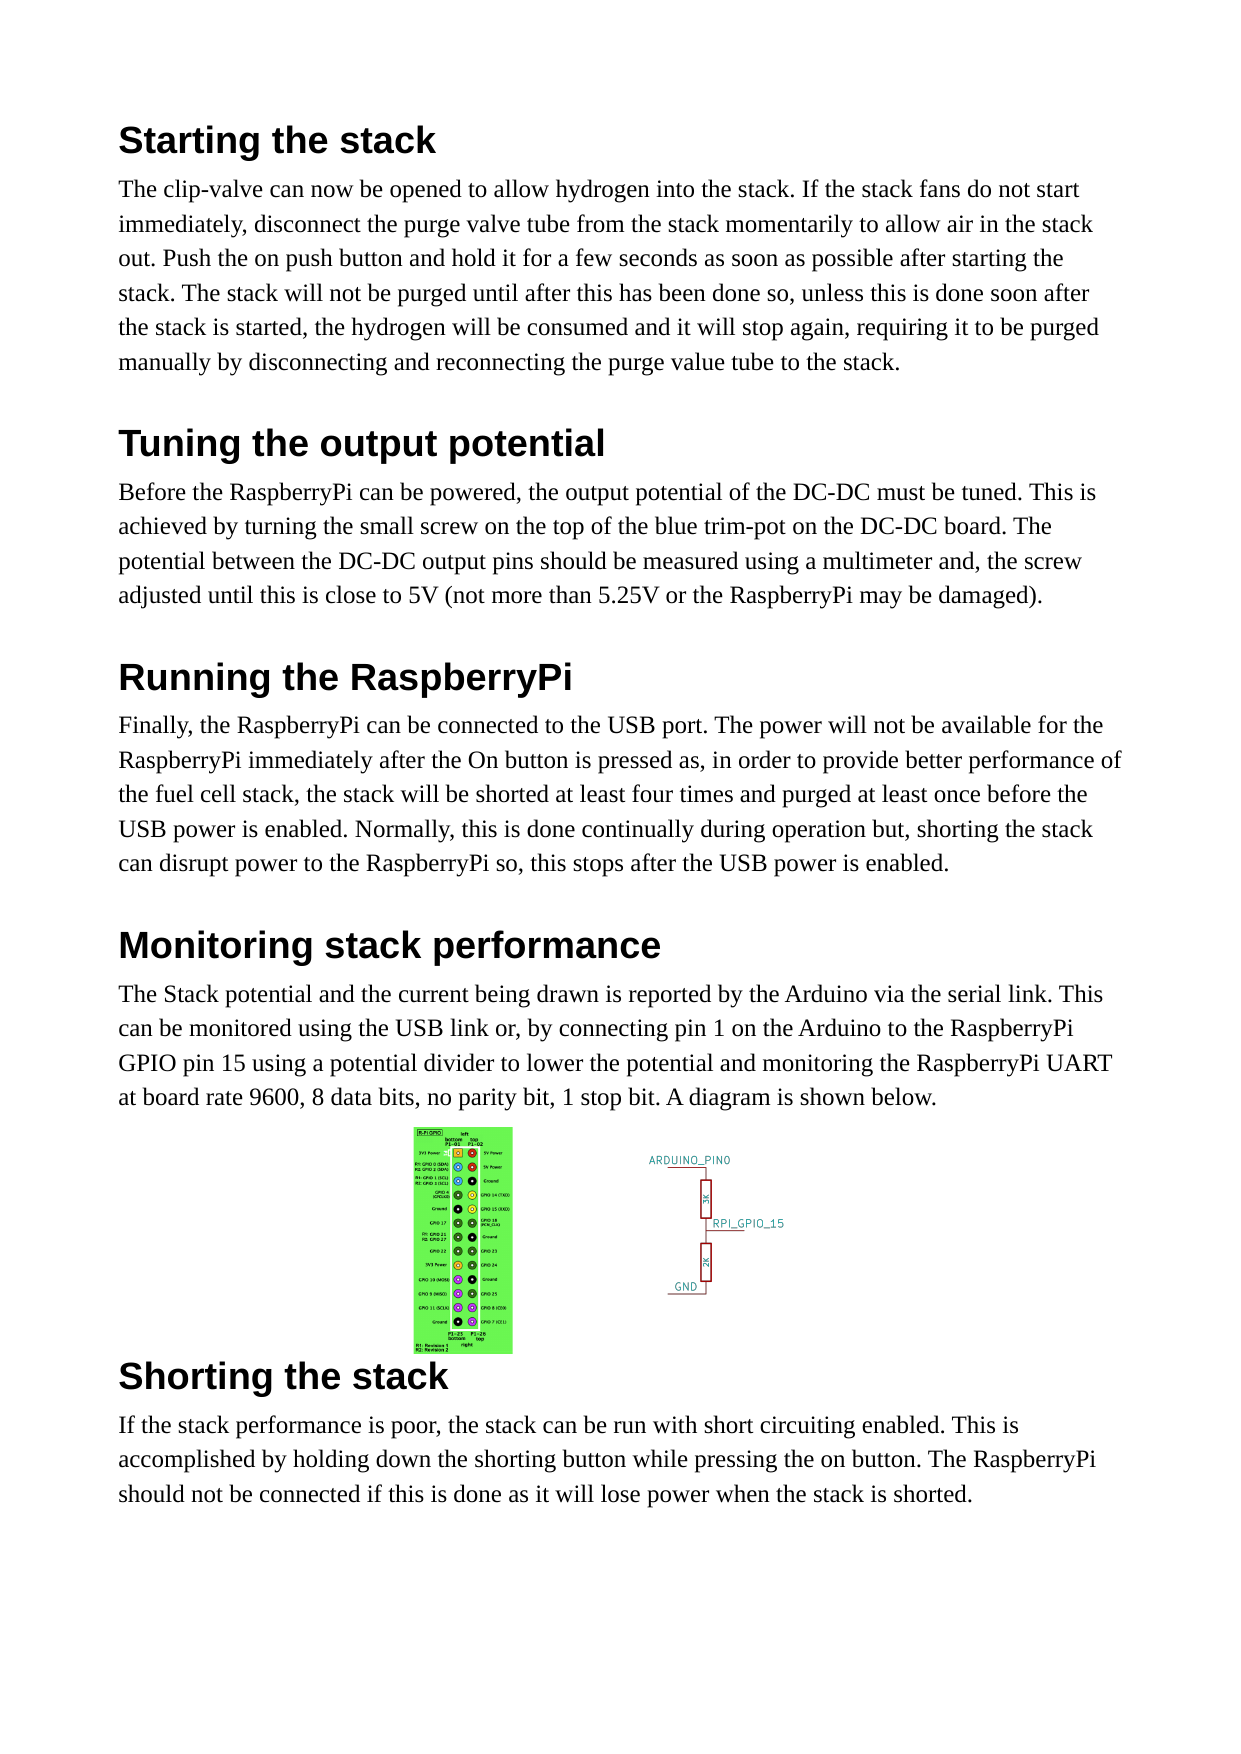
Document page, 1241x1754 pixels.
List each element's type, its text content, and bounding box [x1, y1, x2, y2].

text Before the RaspberryPi can be powered, the output potential of the DC-DC must be tuned. This is achieved by turning the small screw on the top of the blue trim-pot on the DC-DC board. The potential between the DC-DC output pins should be measured using a multimeter and, the screw adjusted until this is close to 5V (not more than 5.25V or the RaspberryPi may be damaged). [118, 477, 1122, 609]
text The Stack potential and the current being drawn is reported by the Arduino via the serial link. This can be monitored using the USB link or, by connecting pin 1 on the Arduino to the RaspberryPi GPIO pin 15 using a potential divider to lower the potential and monitoring the RaspberryPi UART at board rate 9600, 8 data bits, no parity bit, 1 stop bit. A diagram is shown below. [118, 979, 1122, 1111]
subtitle Starting the stack [118, 118, 1122, 162]
subtitle Monitoring stack performance [118, 922, 1122, 966]
text Finally, the RaspberryPi can be connected to the USB port. The power will not be available for the RaspberryPi immediately after the On button is pressed as, in order to provide better performance of the fuel cell stack, the stack will be shorted at least four times and purged at least once before the USB power is enabled. Normally, this is done continually during operation but, shorting the stack can disrupt power to the RaspberryPi so, this stops after the USB power is enabled. [118, 711, 1122, 877]
subtitle Tuning the output potential [118, 421, 1122, 464]
picture [413, 1127, 513, 1354]
subtitle Shorting the stack [118, 1156, 1122, 1398]
subtitle Running the RaspberryPi [118, 654, 1122, 698]
text The clip-valve can now be opened to allow hydrogen into the stack. If the stack fans do not start immediately, disconnect the purge valve tube from the stack momentarily to allow air in the stack out. Push the on push button and hold it for a few seconds as soon as possible after starting the stack. The stack will not be purged until after this has been done so, unless this is done soon after the stack is started, the hydrogen will be consumed and it will stop again, requiring it to be purged manually by disconnecting and reconnecting the purge value tube to the stack. [118, 174, 1122, 375]
text If the stack performance is poor, the stack can be run with short circuiting enabled. This is accomplished by holding down the shorting button while pressing the on button. The RaspberryPi should not be connected if this is done as it will lose power when the stack is shorted. [118, 1410, 1122, 1508]
picture [648, 1135, 798, 1348]
